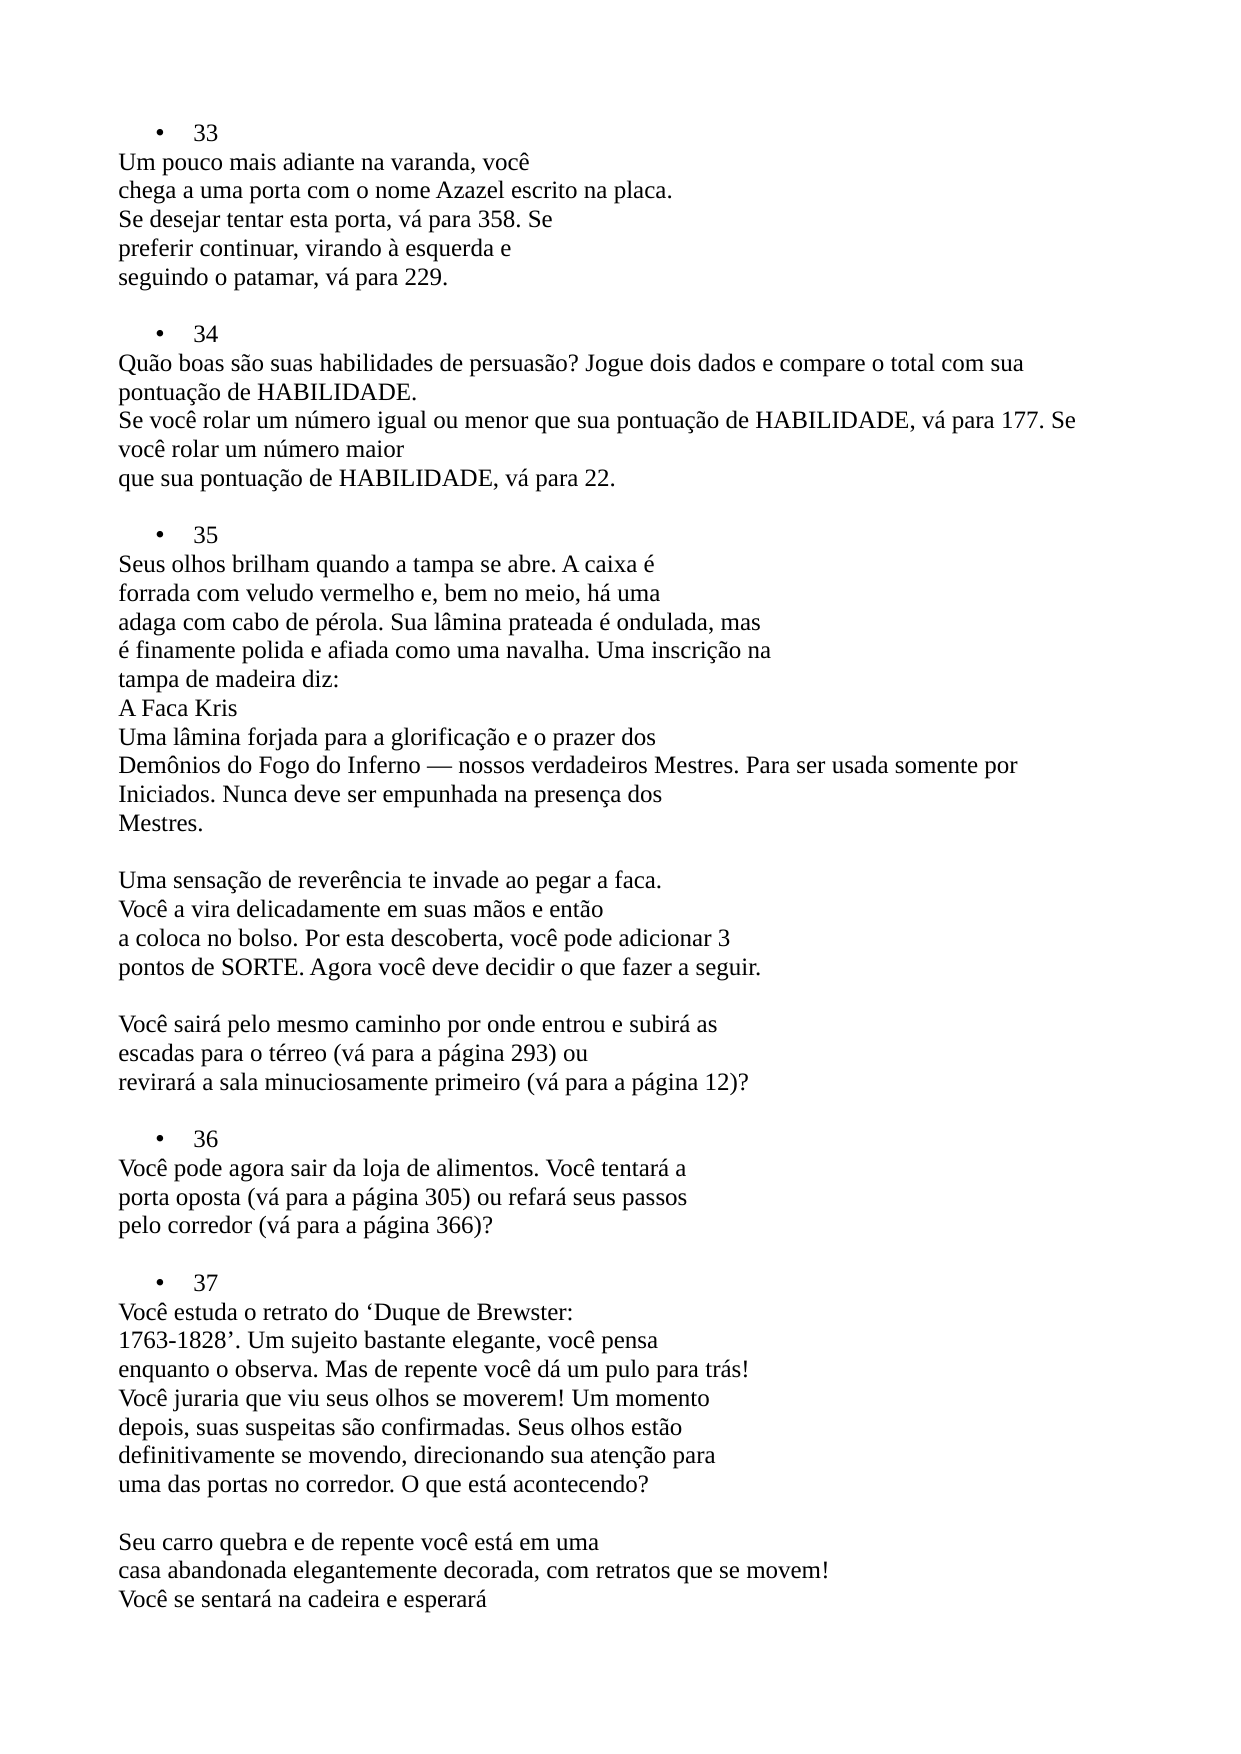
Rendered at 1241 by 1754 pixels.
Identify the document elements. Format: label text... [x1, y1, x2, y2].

text porta oposta (vá para a página 305) ou refará seus passos [118, 1182, 1122, 1211]
text tampa de madeira diz: [118, 664, 1122, 693]
text chega a uma porta com o nome Azazel escrito na placa. [118, 176, 1122, 204]
text Você pode agora sair da loja de alimentos. Você tentará a [118, 1153, 1122, 1182]
text casa abandonada elegantemente decorada, com retratos que se movem! [118, 1556, 1122, 1584]
text Quão boas são suas habilidades de persuasão? Jogue dois dados e compare o total com sua pontuação de HABILIDADE. [118, 348, 1122, 406]
text Você sairá pelo mesmo caminho por onde entrou e subirá as [118, 1009, 1122, 1038]
text a coloca no bolso. Por esta descoberta, você pode adicionar 3 [118, 923, 1122, 952]
text é finamente polida e afiada como uma navalha. Uma inscrição na [118, 636, 1122, 664]
text escadas para o térreo (vá para a página 293) ou [118, 1038, 1122, 1067]
text Você estuda o retrato do ‘Duque de Brewster: [118, 1297, 1122, 1326]
text A Faca Kris [118, 693, 1122, 722]
text Iniciados. Nunca deve ser empunhada na presença dos [118, 779, 1122, 808]
text pontos de SORTE. Agora você deve decidir o que fazer a seguir. [118, 952, 1122, 981]
list 34 [156, 319, 1122, 348]
list 37 [156, 1268, 1122, 1297]
text adaga com cabo de pérola. Sua lâmina prateada é ondulada, mas [118, 607, 1122, 636]
text Demônios do Fogo do Inferno — nossos verdadeiros Mestres. Para ser usada somente por [118, 751, 1122, 779]
text definitivamente se movendo, direcionando sua atenção para [118, 1441, 1122, 1469]
text Se desejar tentar esta porta, vá para 358. Se [118, 204, 1122, 233]
text forrada com veludo vermelho e, bem no meio, há uma [118, 578, 1122, 607]
text Uma sensação de reverência te invade ao pegar a faca. [118, 866, 1122, 894]
text depois, suas suspeitas são confirmadas. Seus olhos estão [118, 1412, 1122, 1441]
text que sua pontuação de HABILIDADE, vá para 22. [118, 463, 1122, 492]
text Você a vira delicadamente em suas mãos e então [118, 894, 1122, 923]
text Se você rolar um número igual ou menor que sua pontuação de HABILIDADE, vá para 177. Se você rolar um número maior [118, 406, 1122, 463]
text Você se sentará na cadeira e esperará [118, 1584, 1122, 1613]
text seguindo o patamar, vá para 229. [118, 262, 1122, 291]
text revirará a sala minuciosamente primeiro (vá para a página 12)? [118, 1067, 1122, 1096]
list 36 [156, 1124, 1122, 1153]
text Você juraria que viu seus olhos se moverem! Um momento [118, 1383, 1122, 1412]
text Seu carro quebra e de repente você está em uma [118, 1527, 1122, 1556]
text 1763-1828’. Um sujeito bastante elegante, você pensa [118, 1326, 1122, 1354]
list 33 [156, 118, 1122, 147]
text uma das portas no corredor. O que está acontecendo? [118, 1469, 1122, 1498]
text preferir continuar, virando à esquerda e [118, 233, 1122, 262]
text pelo corredor (vá para a página 366)? [118, 1211, 1122, 1239]
text Mestres. [118, 808, 1122, 837]
list 35 [156, 521, 1122, 549]
text Seus olhos brilham quando a tampa se abre. A caixa é [118, 549, 1122, 578]
text Uma lâmina forjada para a glorificação e o prazer dos [118, 722, 1122, 751]
text enquanto o observa. Mas de repente você dá um pulo para trás! [118, 1354, 1122, 1383]
text Um pouco mais adiante na varanda, você [118, 147, 1122, 176]
